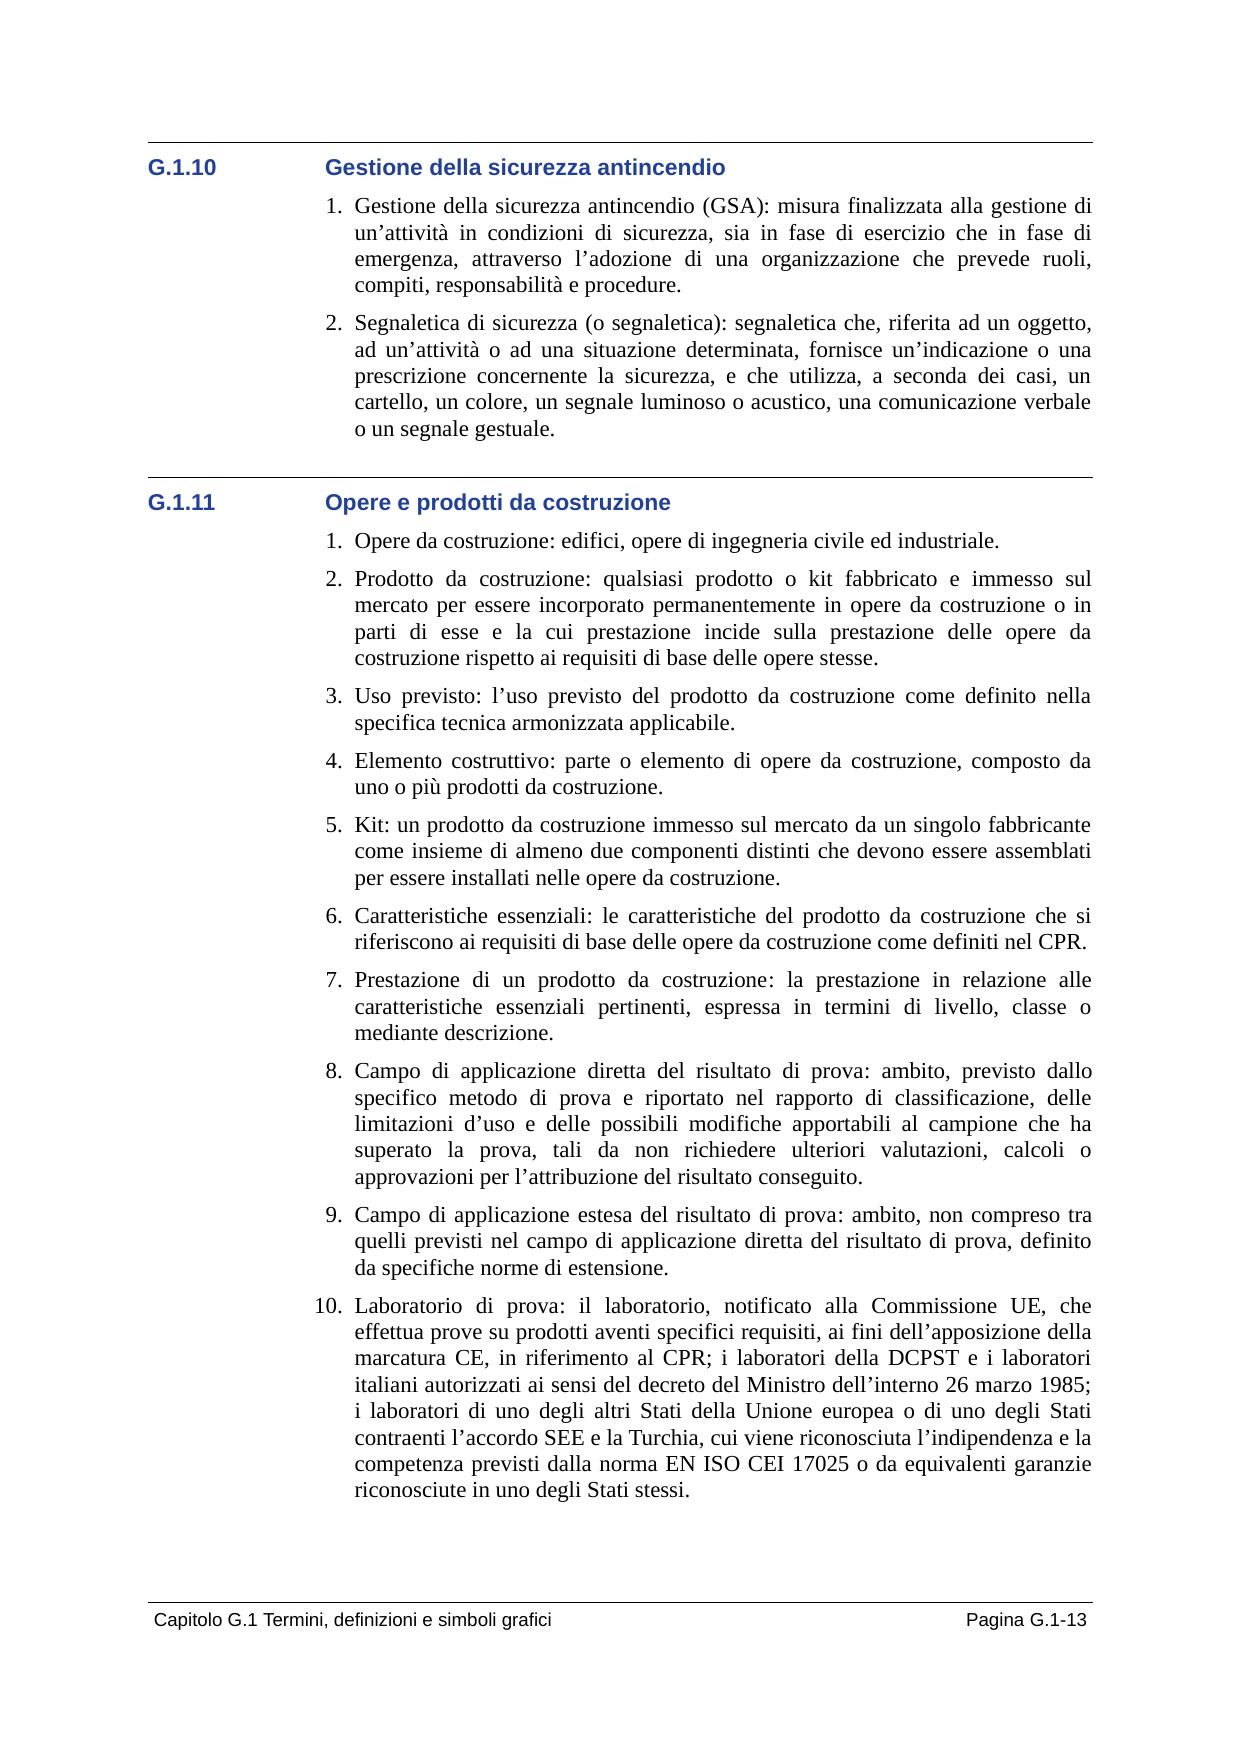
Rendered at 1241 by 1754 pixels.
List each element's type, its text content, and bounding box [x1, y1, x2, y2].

subtitle Gestione della sicurezza antincendio [148, 143, 1093, 180]
list Laboratorio di prova: il laboratorio, notificato alla Commissione UE, che effettua prove su prodotti aventi specifici requisiti, ai fini dell’apposizione della marcatura CE, in riferimento al CPR; i laboratori della DCPST e i laboratori italiani autorizzati ai sensi del decreto del Ministro dell’interno 26 marzo 1985; i laboratori di uno degli altri Stati della Unione europea o di uno degli Stati contraenti l’accordo SEE e la Turchia, cui viene riconosciuta l’indipendenza e la competenza previsti dalla norma EN ISO CEI 17025 o da equivalenti garanzie riconosciute in uno degli Stati stessi. [342, 1292, 1093, 1503]
list Campo di applicazione estesa del risultato di prova: ambito, non compreso tra quelli previsti nel campo di applicazione diretta del risultato di prova, definito da specifiche norme di estensione. [342, 1201, 1093, 1280]
list Caratteristiche essenziali: le caratteristiche del prodotto da costruzione che si riferiscono ai requisiti di base delle opere da costruzione come definiti nel CPR. [342, 902, 1093, 955]
list Gestione della sicurezza antincendio (GSA): misura finalizzata alla gestione di un’attività in condizioni di sicurezza, sia in fase di esercizio che in fase di emergenza, attraverso l’adozione di una organizzazione che prevede ruoli, compiti, responsabilità e procedure. [342, 192, 1093, 298]
list Uso previsto: l’uso previsto del prodotto da costruzione come definito nella specifica tecnica armonizzata applicabile. [342, 682, 1093, 735]
list Prestazione di un prodotto da costruzione: la prestazione in relazione alle caratteristiche essenziali pertinenti, espressa in termini di livello, classe o mediante descrizione. [342, 967, 1093, 1046]
list Elemento costruttivo: parte o elemento di opere da costruzione, composto da uno o più prodotti da costruzione. [342, 747, 1093, 799]
subtitle Opere e prodotti da costruzione [148, 478, 1093, 515]
list Opere da costruzione: edifici, opere di ingegneria civile ed industriale. [342, 527, 1093, 553]
list Campo di applicazione diretta del risultato di prova: ambito, previsto dallo specifico metodo di prova e riportato nel rapporto di classificazione, delle limitazioni d’uso e delle possibili modifiche apportabili al campione che ha superato la prova, tali da non richiedere ulteriori valutazioni, calcoli o approvazioni per l’attribuzione del risultato conseguito. [342, 1057, 1093, 1189]
list Prodotto da costruzione: qualsiasi prodotto o kit fabbricato e immesso sul mercato per essere incorporato permanentemente in opere da costruzione o in parti di esse e la cui prestazione incide sulla prestazione delle opere da costruzione rispetto ai requisiti di base delle opere stesse. [342, 565, 1093, 671]
list Kit: un prodotto da costruzione immesso sul mercato da un singolo fabbricante come insieme di almeno due componenti distinti che devono essere assemblati per essere installati nelle opere da costruzione. [342, 811, 1093, 890]
list Segnaletica di sicurezza (o segnaletica): segnaletica che, riferita ad un oggetto, ad un’attività o ad una situazione determinata, fornisce un’indicazione o una prescrizione concernente la sicurezza, e che utilizza, a seconda dei casi, un cartello, un colore, un segnale luminoso o acustico, una comunicazione verbale o un segnale gestuale. [342, 309, 1093, 441]
